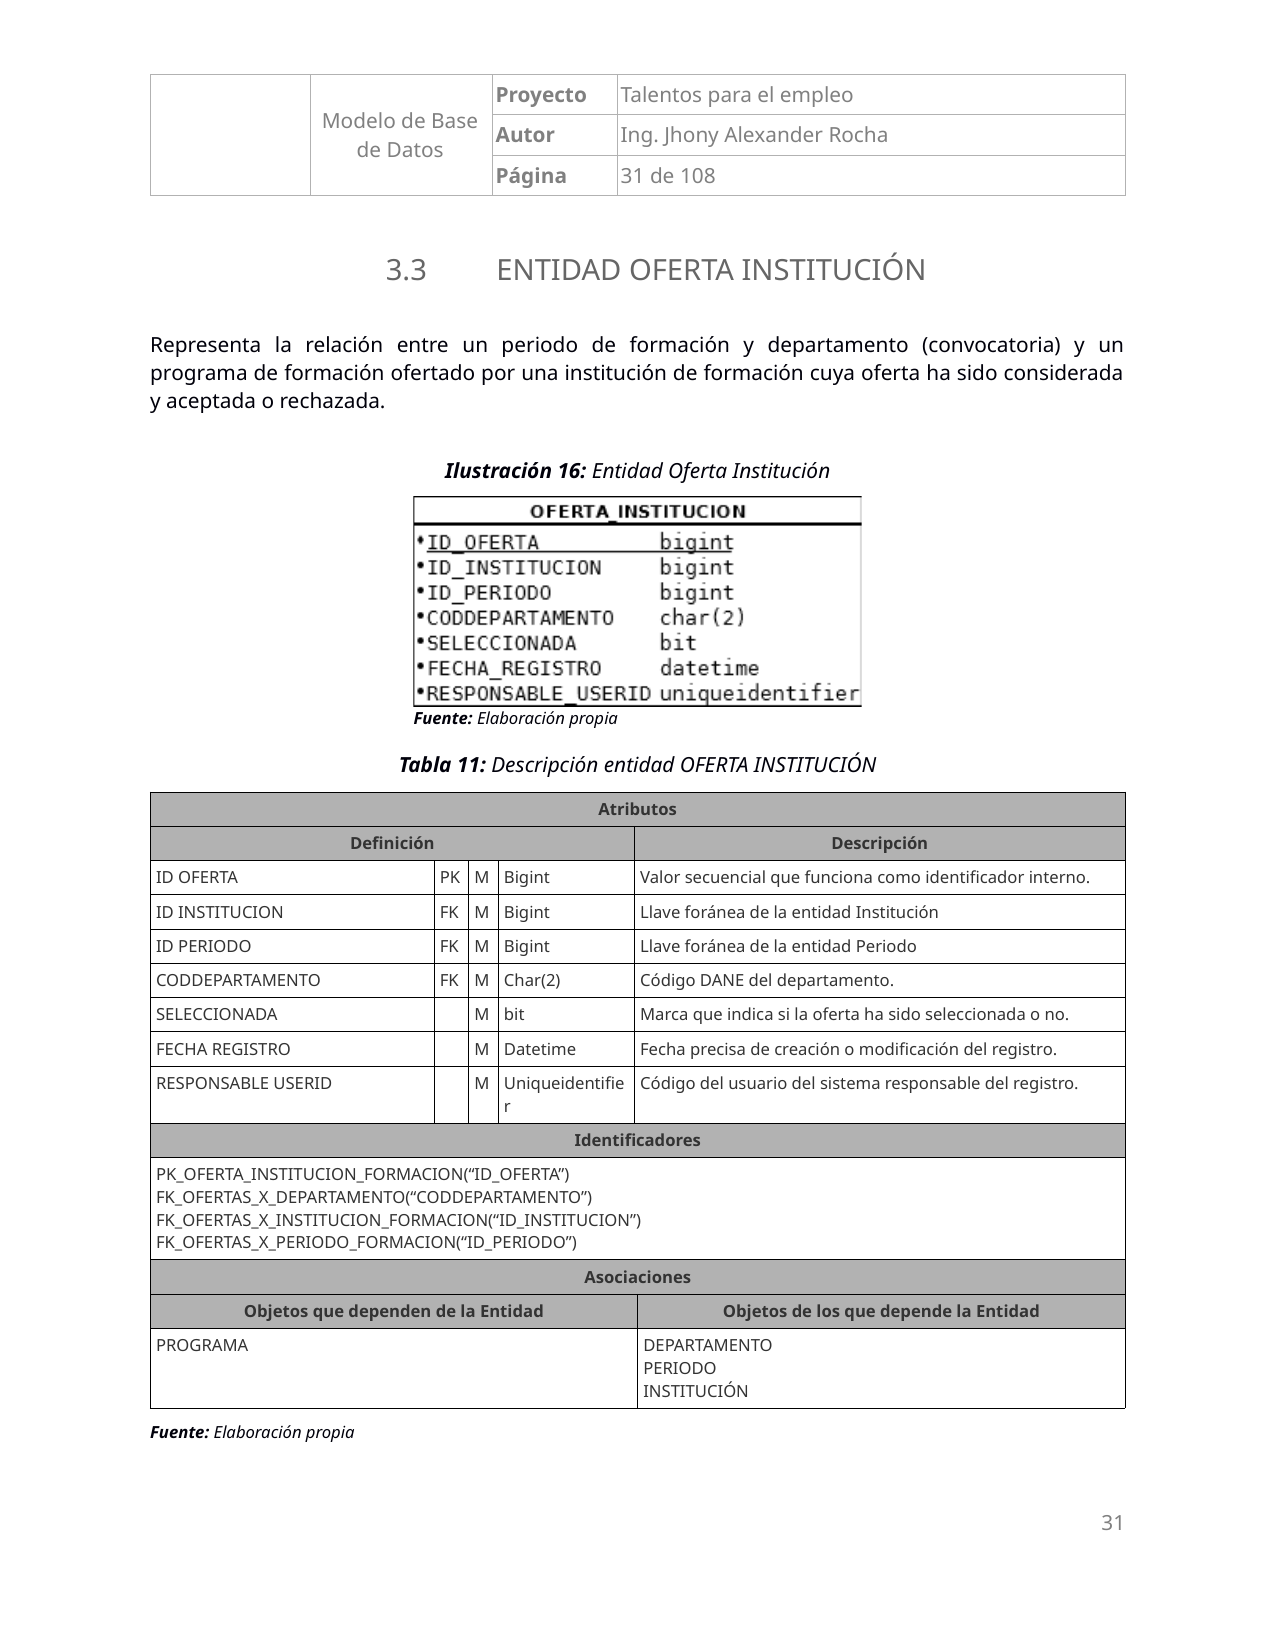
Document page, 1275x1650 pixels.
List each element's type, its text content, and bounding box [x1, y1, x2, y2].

table_cell Bigint [499, 930, 634, 963]
table_cell Datetime [499, 1032, 634, 1066]
text Fuente: Elaboración propia [150, 1420, 1125, 1443]
table_cell SELECCIONADA [151, 998, 434, 1031]
table_cell DEPARTAMENTO PERIODO INSTITUCIÓN [638, 1329, 1125, 1408]
table_cell bit [499, 998, 634, 1031]
table_cell M [469, 964, 498, 997]
table_cell Definición [151, 827, 634, 860]
table_cell M [469, 930, 498, 963]
table_cell M [469, 1032, 498, 1066]
table_cell ID OFERTA [151, 861, 434, 894]
text Fuente: Elaboración propia [413, 707, 862, 729]
table_cell Marca que indica si la oferta ha sido seleccionada o no. [635, 998, 1125, 1031]
table_cell PK_OFERTA_INSTITUCION_FORMACION(“ID_OFERTA”) FK_OFERTAS_X_DEPARTAMENTO(“CODDEPARTAMENTO”) FK_OFERTAS_X_INSTITUCION_FORMACION(“ID_INSTITUCION”) FK_OFERTAS_X_PERIODO_FORMACION(“ID_PERIODO”) [151, 1158, 1125, 1259]
table_cell [435, 1032, 468, 1066]
table_cell ID PERIODO [151, 930, 434, 963]
table_cell Char(2) [499, 964, 634, 997]
table_cell PROGRAMA [151, 1329, 637, 1408]
table_cell FK [435, 964, 468, 997]
table_cell ID INSTITUCION [151, 895, 434, 929]
table_cell Identificadores [151, 1124, 1125, 1157]
table_cell RESPONSABLE USERID [151, 1067, 434, 1123]
table_cell Uniqueidentifier [499, 1067, 634, 1123]
table_cell Objetos de los que depende la Entidad [638, 1295, 1125, 1328]
table_cell Llave foránea de la entidad Institución [635, 895, 1125, 929]
table_cell Asociaciones [151, 1260, 1125, 1294]
table_cell M [469, 998, 498, 1031]
table_header Atributos [151, 793, 1125, 826]
table_cell Código del usuario del sistema responsable del registro. [635, 1067, 1125, 1123]
subtitle Entidad Oferta Institución [179, 249, 1125, 289]
table_cell Bigint [499, 895, 634, 929]
table_cell M [469, 895, 498, 929]
text Representa la relación entre un periodo de formación y departamento (convocatoria) y un programa de formación ofertado por una institución de formación cuya oferta ha sido considerada y aceptada o rechazada. [150, 330, 1125, 415]
table_cell FK [435, 930, 468, 963]
table_cell [435, 998, 468, 1031]
table_cell Valor secuencial que funciona como identificador interno. [635, 861, 1125, 894]
table_cell Descripción [635, 827, 1125, 860]
table_cell CODDEPARTAMENTO [151, 964, 434, 997]
table_cell FECHA REGISTRO [151, 1032, 434, 1066]
table_cell Objetos que dependen de la Entidad [151, 1295, 637, 1328]
table_cell Bigint [499, 861, 634, 894]
text Tabla 11: Descripción entidad OFERTA INSTITUCIÓN [150, 751, 1125, 779]
table_cell FK [435, 895, 468, 929]
picture [413, 496, 862, 707]
table_cell M [469, 1067, 498, 1123]
table_cell Llave foránea de la entidad Periodo [635, 930, 1125, 963]
table_cell Código DANE del departamento. [635, 964, 1125, 997]
text Ilustración 16: Entidad Oferta Institución [413, 456, 862, 496]
table_cell Fecha precisa de creación o modificación del registro. [635, 1032, 1125, 1066]
table_cell M [469, 861, 498, 894]
table_cell PK [435, 861, 468, 894]
table_cell [435, 1067, 468, 1123]
